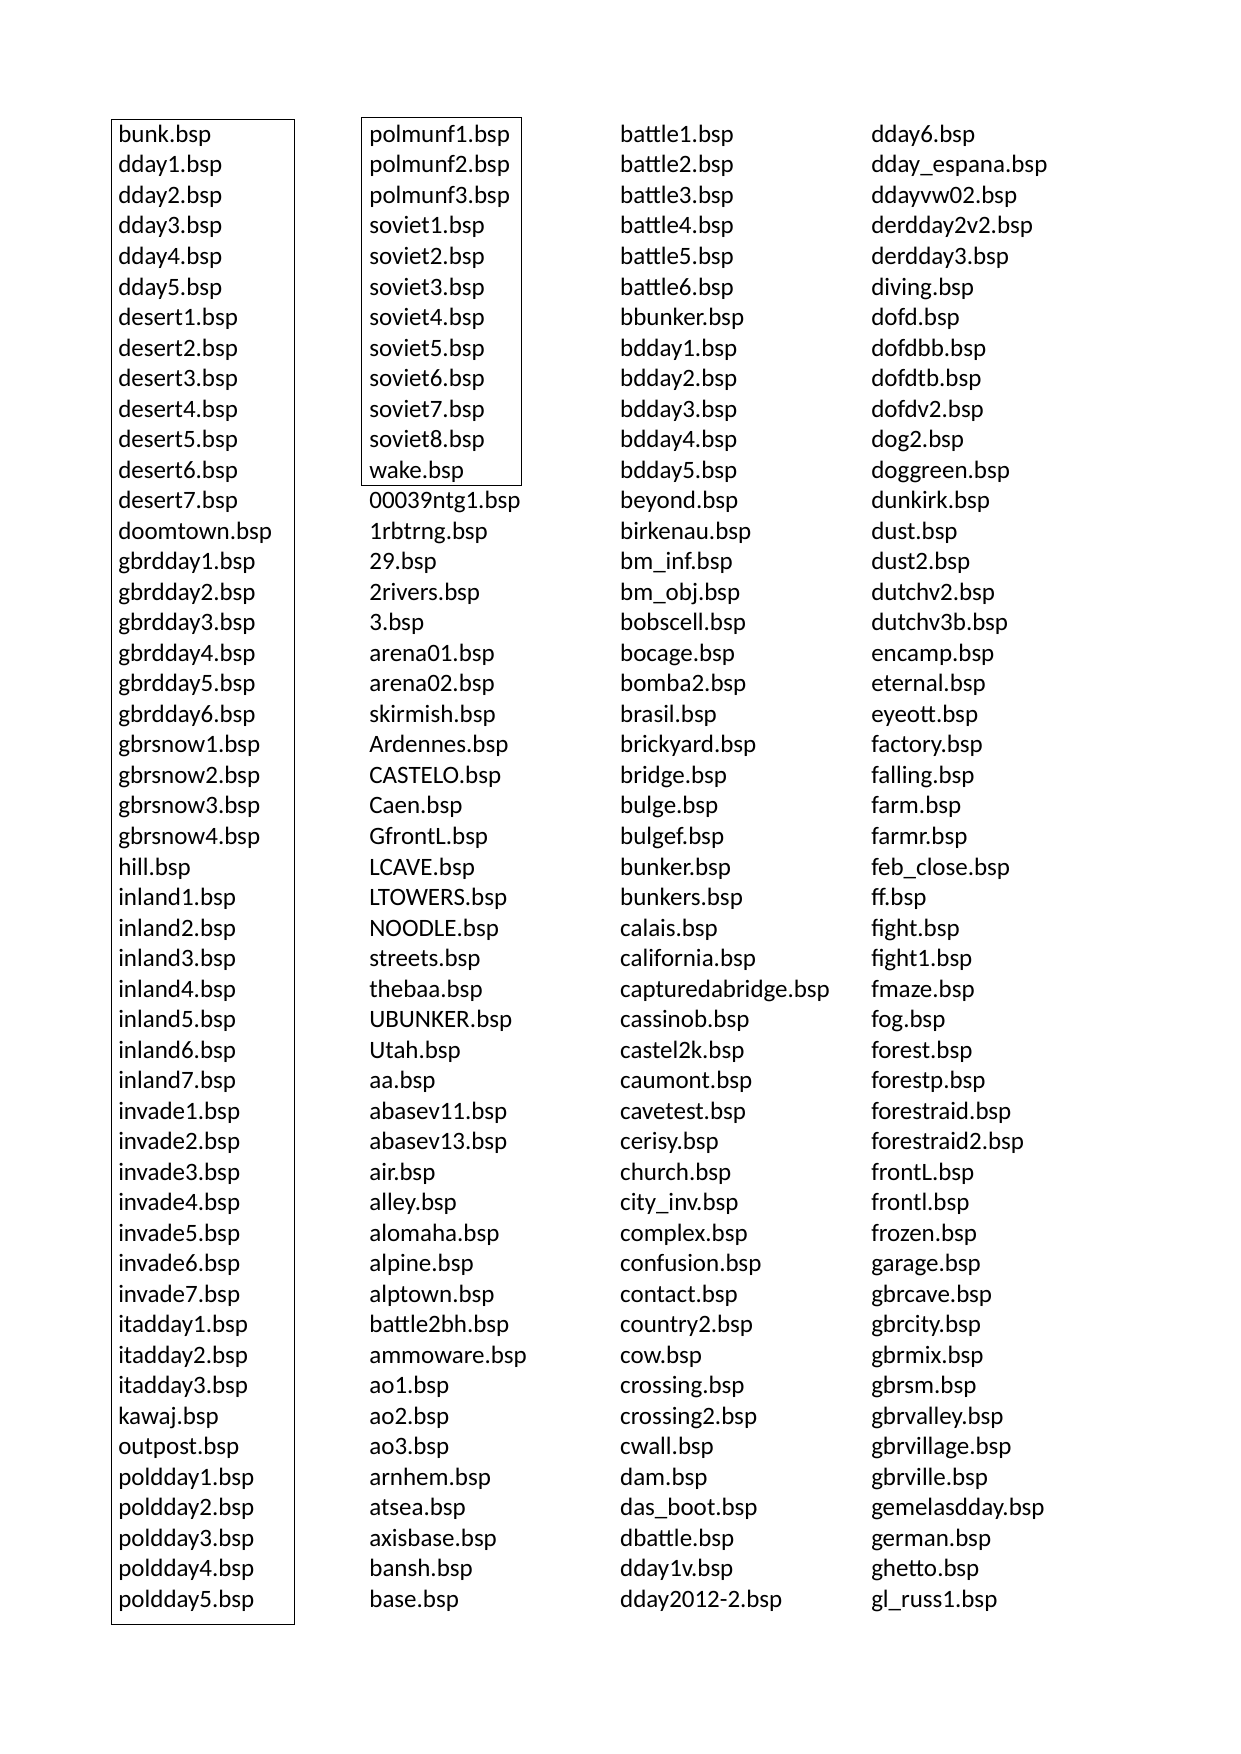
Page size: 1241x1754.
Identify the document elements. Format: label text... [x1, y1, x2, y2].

text forest.bsp [871, 1034, 1122, 1064]
text gbrsnow2.bsp [295, 759, 369, 789]
text alley.bsp [369, 1186, 620, 1217]
text itadday2.bsp [295, 1339, 369, 1369]
text invade1.bsp [295, 1095, 369, 1125]
text fight.bsp [871, 912, 1122, 942]
text gemelasdday.bsp [871, 1492, 1122, 1522]
text calais.bsp [620, 912, 871, 942]
text castel2k.bsp [620, 1034, 871, 1064]
text doggreen.bsp [871, 454, 1122, 484]
text dday2012-2.bsp [620, 1583, 871, 1614]
text forestraid.bsp [871, 1095, 1122, 1125]
text das_boot.bsp [620, 1492, 871, 1522]
text poldday3.bsp [295, 1522, 369, 1553]
text dbattle.bsp [620, 1522, 871, 1553]
text bobscell.bsp [620, 606, 871, 637]
text poldday5.bsp [295, 1583, 369, 1614]
text gbrsnow3.bsp [295, 789, 369, 820]
text city_inv.bsp [620, 1186, 871, 1217]
text church.bsp [620, 1156, 871, 1186]
text Utah.bsp [369, 1034, 620, 1064]
text ammoware.bsp [369, 1339, 620, 1369]
text brickyard.bsp [620, 728, 871, 759]
text bunker.bsp [620, 851, 871, 881]
text bulge.bsp [620, 789, 871, 820]
text itadday1.bsp [295, 1308, 369, 1339]
text abasev11.bsp [369, 1095, 620, 1125]
text desert2.bsp [295, 332, 361, 362]
text soviet3.bsp [522, 271, 620, 301]
text frontL.bsp [871, 1156, 1122, 1186]
text dday5.bsp [295, 271, 361, 301]
text battle4.bsp [620, 210, 871, 240]
text gbrsm.bsp [871, 1369, 1122, 1400]
text bdday2.bsp [620, 362, 871, 393]
text soviet6.bsp [522, 362, 620, 393]
text dust2.bsp [871, 545, 1122, 576]
text dutchv3b.bsp [871, 606, 1122, 637]
text NOODLE.bsp [369, 912, 620, 942]
text bdday4.bsp [620, 423, 871, 454]
text inland6.bsp [295, 1034, 369, 1064]
text ao2.bsp [369, 1400, 620, 1431]
text dofdtb.bsp [871, 362, 1122, 393]
text LCAVE.bsp [369, 851, 620, 881]
text invade4.bsp [295, 1186, 369, 1217]
text desert5.bsp [295, 423, 361, 454]
text kawaj.bsp [295, 1400, 369, 1431]
text invade7.bsp [295, 1278, 369, 1308]
text fmaze.bsp [871, 973, 1122, 1003]
text gbrcave.bsp [871, 1278, 1122, 1308]
text bm_inf.bsp [620, 545, 871, 576]
text dofdbb.bsp [871, 332, 1122, 362]
text bdday3.bsp [620, 393, 871, 423]
text invade6.bsp [295, 1247, 369, 1278]
text factory.bsp [871, 728, 1122, 759]
text birkenau.bsp [620, 515, 871, 545]
text air.bsp [369, 1156, 620, 1186]
text garage.bsp [871, 1247, 1122, 1278]
text gbrsnow1.bsp [295, 728, 369, 759]
text ao3.bsp [369, 1431, 620, 1461]
text poldday2.bsp [295, 1492, 369, 1522]
text capturedabridge.bsp [620, 973, 871, 1003]
text atsea.bsp [369, 1492, 620, 1522]
text cow.bsp [620, 1339, 871, 1369]
text inland1.bsp [295, 881, 369, 912]
text brasil.bsp [620, 698, 871, 728]
text falling.bsp [871, 759, 1122, 789]
text dday1v.bsp [620, 1553, 871, 1583]
text arena02.bsp [369, 667, 620, 698]
text inland7.bsp [295, 1064, 369, 1095]
text cassinob.bsp [620, 1003, 871, 1034]
text bdday5.bsp [620, 454, 871, 484]
text Ardennes.bsp [369, 728, 620, 759]
text farmr.bsp [871, 820, 1122, 851]
text polmunf1.bsp [522, 118, 620, 149]
text CASTELO.bsp [369, 759, 620, 789]
text feb_close.bsp [871, 851, 1122, 881]
text german.bsp [871, 1522, 1122, 1553]
text poldday4.bsp [295, 1553, 369, 1583]
text soviet8.bsp [522, 423, 620, 454]
text battle2bh.bsp [369, 1308, 620, 1339]
text 00039ntg1.bsp [369, 484, 620, 515]
text LTOWERS.bsp [369, 881, 620, 912]
text 2rivers.bsp [369, 576, 620, 606]
text alomaha.bsp [369, 1217, 620, 1247]
text 3.bsp [369, 606, 620, 637]
text gbrville.bsp [871, 1461, 1122, 1492]
text eyeott.bsp [871, 698, 1122, 728]
text GfrontL.bsp [369, 820, 620, 851]
text streets.bsp [369, 942, 620, 973]
text inland3.bsp [295, 942, 369, 973]
text battle1.bsp [620, 118, 871, 149]
text derdday3.bsp [871, 240, 1122, 271]
text ghetto.bsp [871, 1553, 1122, 1583]
text invade5.bsp [295, 1217, 369, 1247]
text ff.bsp [871, 881, 1122, 912]
text bm_obj.bsp [620, 576, 871, 606]
text gbrdday4.bsp [295, 637, 369, 667]
text gbrmix.bsp [871, 1339, 1122, 1369]
text bdday1.bsp [620, 332, 871, 362]
text cerisy.bsp [620, 1125, 871, 1156]
text bbunker.bsp [620, 301, 871, 332]
text crossing.bsp [620, 1369, 871, 1400]
text outpost.bsp [295, 1431, 369, 1461]
text desert6.bsp [295, 454, 361, 484]
text thebaa.bsp [369, 973, 620, 1003]
text frozen.bsp [871, 1217, 1122, 1247]
text gbrvillage.bsp [871, 1431, 1122, 1461]
text gbrdday1.bsp [295, 545, 369, 576]
text poldday1.bsp [295, 1461, 369, 1492]
text beyond.bsp [620, 484, 871, 515]
text inland4.bsp [295, 973, 369, 1003]
text 1rbtrng.bsp [369, 515, 620, 545]
text bocage.bsp [620, 637, 871, 667]
text bansh.bsp [369, 1553, 620, 1583]
text encamp.bsp [871, 637, 1122, 667]
text contact.bsp [620, 1278, 871, 1308]
text soviet1.bsp [522, 210, 620, 240]
text forestp.bsp [871, 1064, 1122, 1095]
text crossing2.bsp [620, 1400, 871, 1431]
text soviet4.bsp [522, 301, 620, 332]
text axisbase.bsp [369, 1522, 620, 1553]
text bomba2.bsp [620, 667, 871, 698]
text dofd.bsp [871, 301, 1122, 332]
text aa.bsp [369, 1064, 620, 1095]
text dofdv2.bsp [871, 393, 1122, 423]
text dday2.bsp [295, 179, 361, 210]
text bridge.bsp [620, 759, 871, 789]
text soviet5.bsp [522, 332, 620, 362]
text ddayvw02.bsp [871, 179, 1122, 210]
text cavetest.bsp [620, 1095, 871, 1125]
text gl_russ1.bsp [871, 1583, 1122, 1614]
text dday3.bsp [295, 210, 361, 240]
text desert3.bsp [295, 362, 361, 393]
text frontl.bsp [871, 1186, 1122, 1217]
text diving.bsp [871, 271, 1122, 301]
text inland5.bsp [295, 1003, 369, 1034]
text bunk.bsp [118, 118, 361, 149]
text caumont.bsp [620, 1064, 871, 1095]
text battle5.bsp [620, 240, 871, 271]
text battle2.bsp [620, 149, 871, 179]
text fight1.bsp [871, 942, 1122, 973]
text alpine.bsp [369, 1247, 620, 1278]
text soviet2.bsp [522, 240, 620, 271]
text cwall.bsp [620, 1431, 871, 1461]
text invade3.bsp [295, 1156, 369, 1186]
text dday6.bsp [871, 118, 1122, 149]
text gbrdday6.bsp [295, 698, 369, 728]
text forestraid2.bsp [871, 1125, 1122, 1156]
text alptown.bsp [369, 1278, 620, 1308]
text bunkers.bsp [620, 881, 871, 912]
text dday_espana.bsp [871, 149, 1122, 179]
text dog2.bsp [871, 423, 1122, 454]
text bulgef.bsp [620, 820, 871, 851]
text gbrcity.bsp [871, 1308, 1122, 1339]
text UBUNKER.bsp [369, 1003, 620, 1034]
text confusion.bsp [620, 1247, 871, 1278]
text battle3.bsp [620, 179, 871, 210]
text hill.bsp [295, 851, 369, 881]
text itadday3.bsp [295, 1369, 369, 1400]
text gbrsnow4.bsp [295, 820, 369, 851]
text base.bsp [369, 1583, 620, 1614]
text abasev13.bsp [369, 1125, 620, 1156]
text arena01.bsp [369, 637, 620, 667]
text country2.bsp [620, 1308, 871, 1339]
text polmunf3.bsp [522, 179, 620, 210]
text wake.bsp [522, 454, 620, 484]
text polmunf2.bsp [522, 149, 620, 179]
text gbrdday2.bsp [295, 576, 369, 606]
text invade2.bsp [295, 1125, 369, 1156]
text fog.bsp [871, 1003, 1122, 1034]
text Caen.bsp [369, 789, 620, 820]
text 29.bsp [369, 545, 620, 576]
text derdday2v2.bsp [871, 210, 1122, 240]
text california.bsp [620, 942, 871, 973]
text soviet7.bsp [522, 393, 620, 423]
text farm.bsp [871, 789, 1122, 820]
text arnhem.bsp [369, 1461, 620, 1492]
text gbrdday5.bsp [295, 667, 369, 698]
text eternal.bsp [871, 667, 1122, 698]
text battle6.bsp [620, 271, 871, 301]
text dutchv2.bsp [871, 576, 1122, 606]
text inland2.bsp [295, 912, 369, 942]
text dday4.bsp [295, 240, 361, 271]
text dust.bsp [871, 515, 1122, 545]
text complex.bsp [620, 1217, 871, 1247]
text dam.bsp [620, 1461, 871, 1492]
text doomtown.bsp [295, 515, 369, 545]
text ao1.bsp [369, 1369, 620, 1400]
text dunkirk.bsp [871, 484, 1122, 515]
text desert1.bsp [295, 301, 361, 332]
text gbrdday3.bsp [295, 606, 369, 637]
text desert4.bsp [295, 393, 361, 423]
text gbrvalley.bsp [871, 1400, 1122, 1431]
text desert7.bsp [295, 484, 369, 515]
text dday1.bsp [295, 149, 361, 179]
text skirmish.bsp [369, 698, 620, 728]
